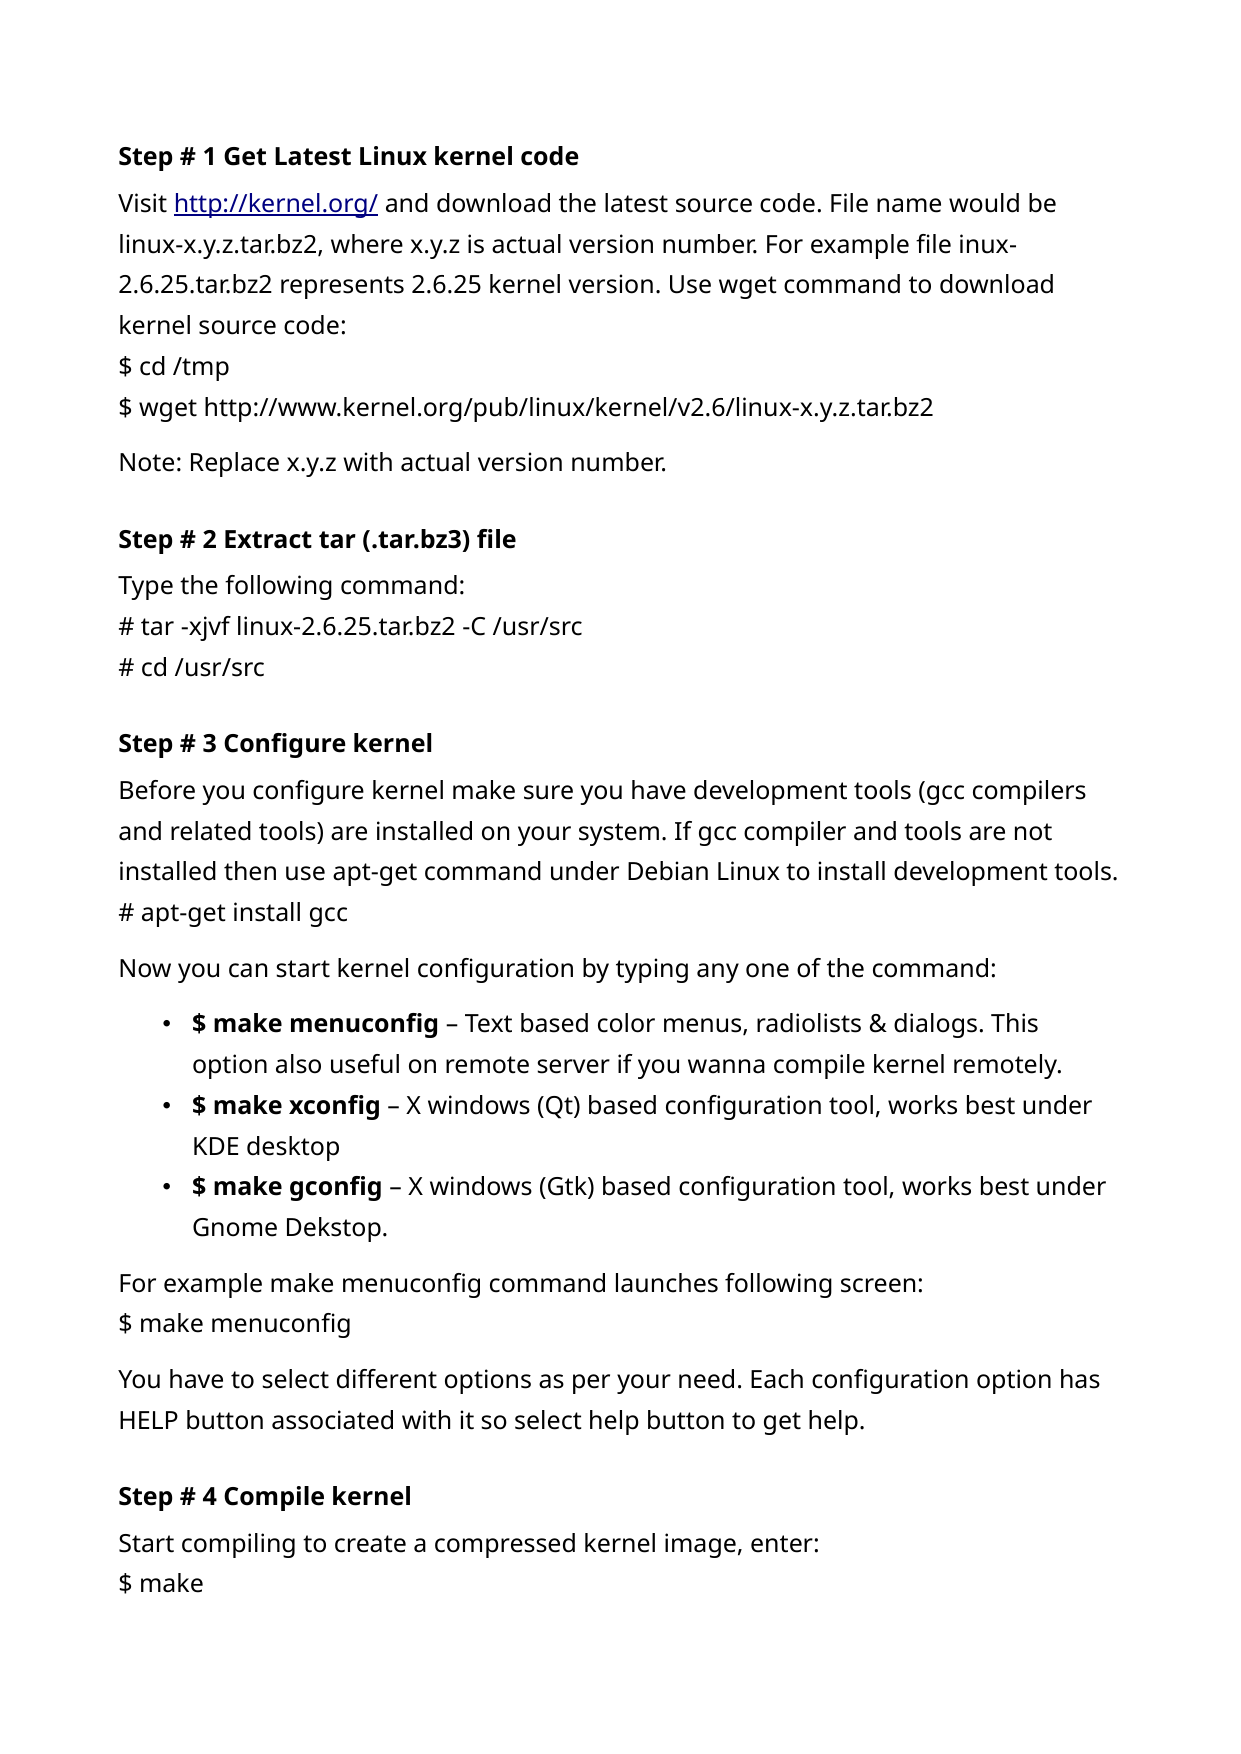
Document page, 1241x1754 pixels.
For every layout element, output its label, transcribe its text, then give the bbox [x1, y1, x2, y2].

text Visit http://kernel.org/ and download the latest source code. File name would be linux-x.y.z.tar.bz2, where x.y.z is actual version number. For example file inux-2.6.25.tar.bz2 represents 2.6.25 kernel version. Use wget command to download kernel source code: $ cd /tmp $ wget http://www.kernel.org/pub/linux/kernel/v2.6/linux-x.y.z.tar.bz2 [118, 186, 1122, 424]
text For example make menuconfig command launches following screen: $ make menuconfig [118, 1265, 1122, 1340]
subtitle Step # 1 Get Latest Linux kernel code [118, 139, 1122, 173]
text You have to select different options as per your need. Each configuration option has HELP button associated with it so select help button to get help. [118, 1362, 1122, 1436]
text Note: Replace x.y.z with actual version number. [118, 445, 1122, 479]
subtitle Step # 3 Configure kernel [118, 726, 1122, 760]
text Type the following command: # tar -xjvf linux-2.6.25.tar.bz2 -C /usr/src # cd /usr/src [118, 568, 1122, 684]
list $ make gconfig – X windows (Gtk) based configuration tool, works best under Gnome Dekstop. [162, 1169, 1122, 1244]
subtitle Step # 2 Extract tar (.tar.bz3) file [118, 521, 1122, 555]
text Start compiling to create a compressed kernel image, enter: $ make [118, 1525, 1122, 1600]
list $ make xconfig – X windows (Qt) based configuration tool, works best under KDE desktop [162, 1087, 1122, 1162]
text Before you configure kernel make sure you have development tools (gcc compilers and related tools) are installed on your system. If gcc compiler and tools are not installed then use apt-get command under Debian Linux to install development tools. # apt-get install gcc [118, 772, 1122, 929]
text Now you can start kernel configuration by typing any one of the command: [118, 950, 1122, 984]
list $ make menuconfig – Text based color menus, radiolists & dialogs. This option also useful on remote server if you wanna compile kernel remotely. [162, 1006, 1122, 1081]
subtitle Step # 4 Compile kernel [118, 1479, 1122, 1513]
